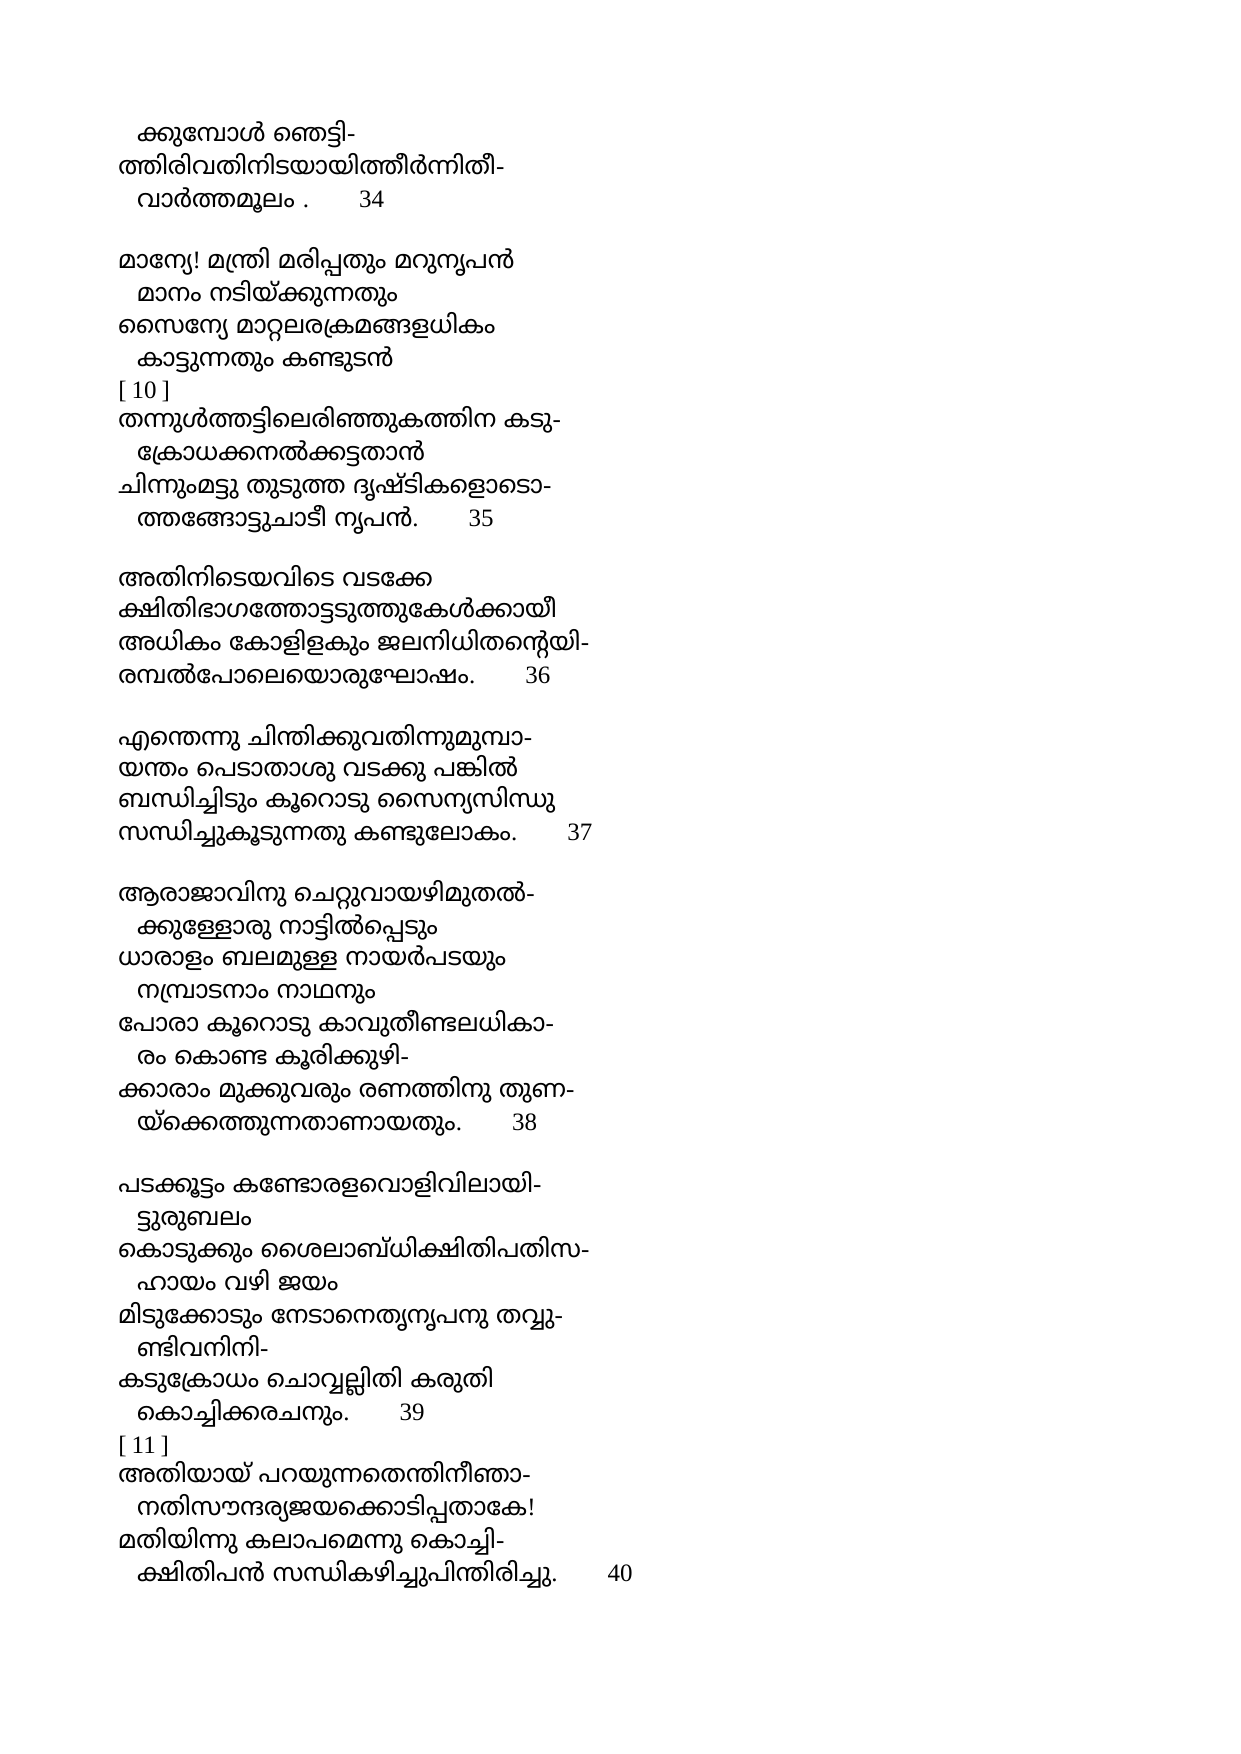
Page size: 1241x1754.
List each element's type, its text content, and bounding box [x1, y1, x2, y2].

text യ്ക്കെത്തുന്നതാണായതും. 38 [118, 1107, 1122, 1140]
text സൈന്യേ മാറ്റലരക്രമങ്ങളധികം [118, 311, 1122, 343]
text ക്കാരാം മുക്കുവരും രണത്തിനു തുണ- [118, 1074, 1122, 1107]
text പടക്കൂട്ടം കണ്ടോരളവൊളിവിലായി- [118, 1169, 1122, 1202]
text [ 11 ] [118, 1430, 1122, 1459]
text [ 10 ] [118, 376, 1122, 404]
text ആരാജാവിനു ചെറ്റുവായഴിമുതൽ- [118, 878, 1122, 911]
text മിടുക്കോടും നേടാനെതൃനൃപനു തവ്വു- [118, 1300, 1122, 1333]
text എന്തെന്നു ചിന്തിക്കുവതിന്നുമുമ്പാ- [118, 722, 1122, 754]
text കൊച്ചിക്കരചനും. 39 [118, 1397, 1122, 1430]
text ബന്ധിച്ചിടും കൂറൊടു സൈന്യസിന്ധു [118, 786, 1122, 817]
text അതിനിടെയവിടെ വടക്കേ [118, 565, 1122, 596]
text ധാരാളം ബലമുള്ള നായർപടയും [118, 944, 1122, 975]
text മാനം നടിയ്ക്കുന്നതും [118, 278, 1122, 311]
text തന്നുൾത്തട്ടിലെരിഞ്ഞുകത്തിന കടു- [118, 404, 1122, 437]
text ചിന്നുംമട്ടു തുടുത്ത ദൃഷ്ടികളൊടൊ- [118, 470, 1122, 503]
text മതിയിന്നു കലാപമെന്നു കൊച്ചി- [118, 1525, 1122, 1558]
text രമ്പൽപോലെയൊരുഘോഷം. 36 [118, 660, 1122, 693]
text അധികം കോളിളകും ജലനിധിതന്റെയി- [118, 627, 1122, 660]
text രം കൊണ്ട കൂരിക്കുഴി- [118, 1041, 1122, 1074]
text സന്ധിച്ചുകൂടുന്നതു കണ്ടുലോകം. 37 [118, 817, 1122, 850]
text ണ്ടിവനിനി- [118, 1333, 1122, 1366]
text ത്തിരിവതിനിടയായിത്തീർന്നിതീ- [118, 151, 1122, 184]
text ഹായം വഴി ജയം [118, 1267, 1122, 1300]
text വാർത്തമൂലം . 34 [118, 184, 1122, 217]
text നമ്പ്രാടനാം നാഥനും [118, 975, 1122, 1008]
text ട്ടുരുബലം [118, 1202, 1122, 1234]
text ക്ഷിതിപൻ സന്ധികഴിച്ചുപിന്തിരിച്ചു. 40 [118, 1558, 1122, 1591]
text ക്കുമ്പോൾ ഞെട്ടി- [118, 118, 1122, 151]
text യന്തം പെടാതാശു വടക്കു പങ്കിൽ [118, 754, 1122, 786]
text കൊടുക്കും ശൈലാബ്‌‌ധിക്ഷിതിപതിസ- [118, 1234, 1122, 1267]
text അതിയായ് പറയുന്നതെന്തിനീഞാ- [118, 1459, 1122, 1492]
text ക്ഷിതിഭാഗത്തോട്ടടുത്തുകേൾക്കായീ [118, 596, 1122, 627]
text ത്തങ്ങോട്ടുചാടീ നൃപൻ. 35 [118, 503, 1122, 536]
text കാട്ടുന്നതും കണ്ടുടൻ [118, 343, 1122, 376]
text ക്രോധക്കനൽക്കട്ടതാൻ [118, 437, 1122, 470]
text മാന്യേ! മന്ത്രി മരിപ്പതും മറുനൃപൻ [118, 246, 1122, 278]
text ക്കുള്ളോരു നാട്ടിൽപ്പെടും [118, 911, 1122, 944]
text കടുക്രോധം ചൊവ്വല്ലിതി കരുതി [118, 1366, 1122, 1397]
text നതിസൗന്ദര്യജയക്കൊടിപ്പതാകേ! [118, 1492, 1122, 1525]
text പോരാ കൂറൊടു കാവുതീണ്ടലധികാ- [118, 1008, 1122, 1041]
